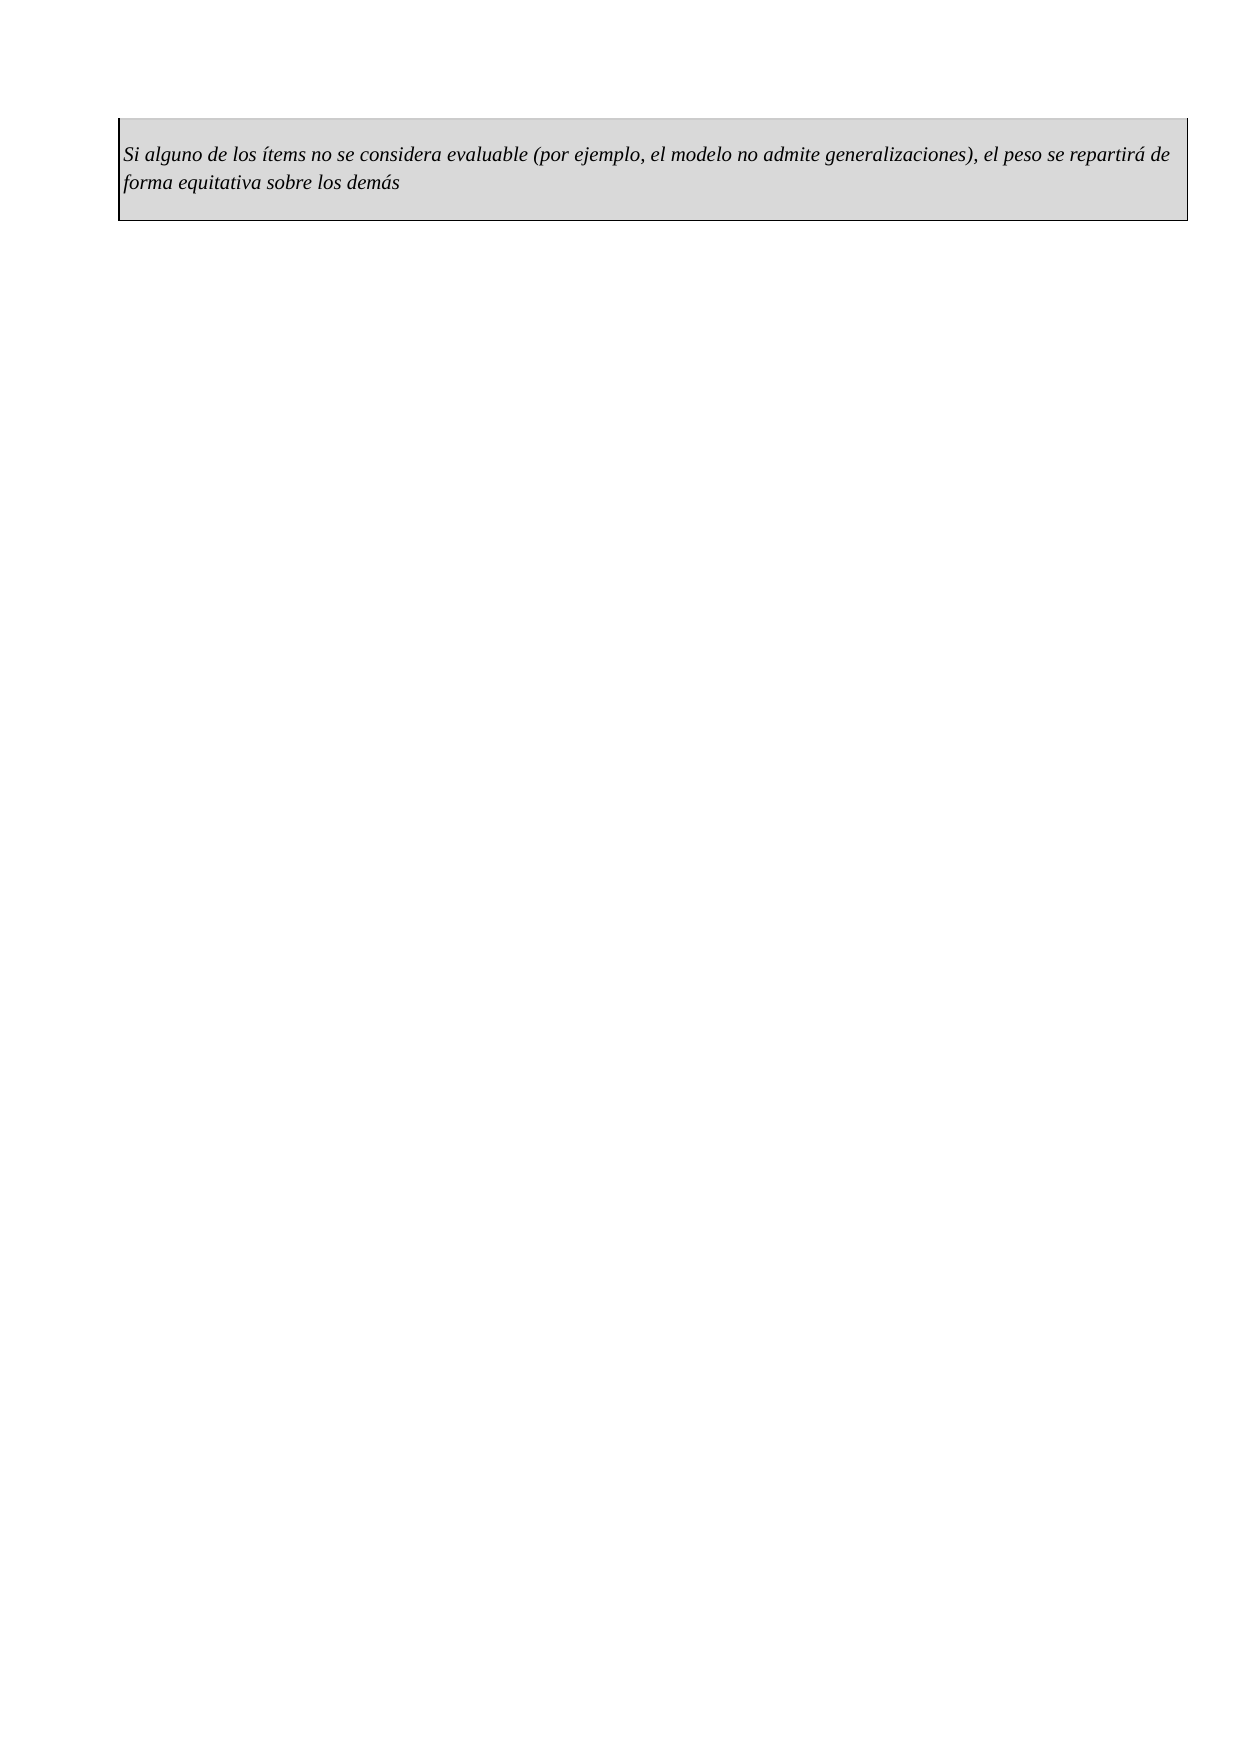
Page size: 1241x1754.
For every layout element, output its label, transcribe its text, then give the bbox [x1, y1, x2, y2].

table_cell Si alguno de los ítems no se considera evaluable (por ejemplo, el modelo no admite generalizaciones), el peso se repartirá de forma equitativa sobre los demás [120, 120, 1187, 220]
